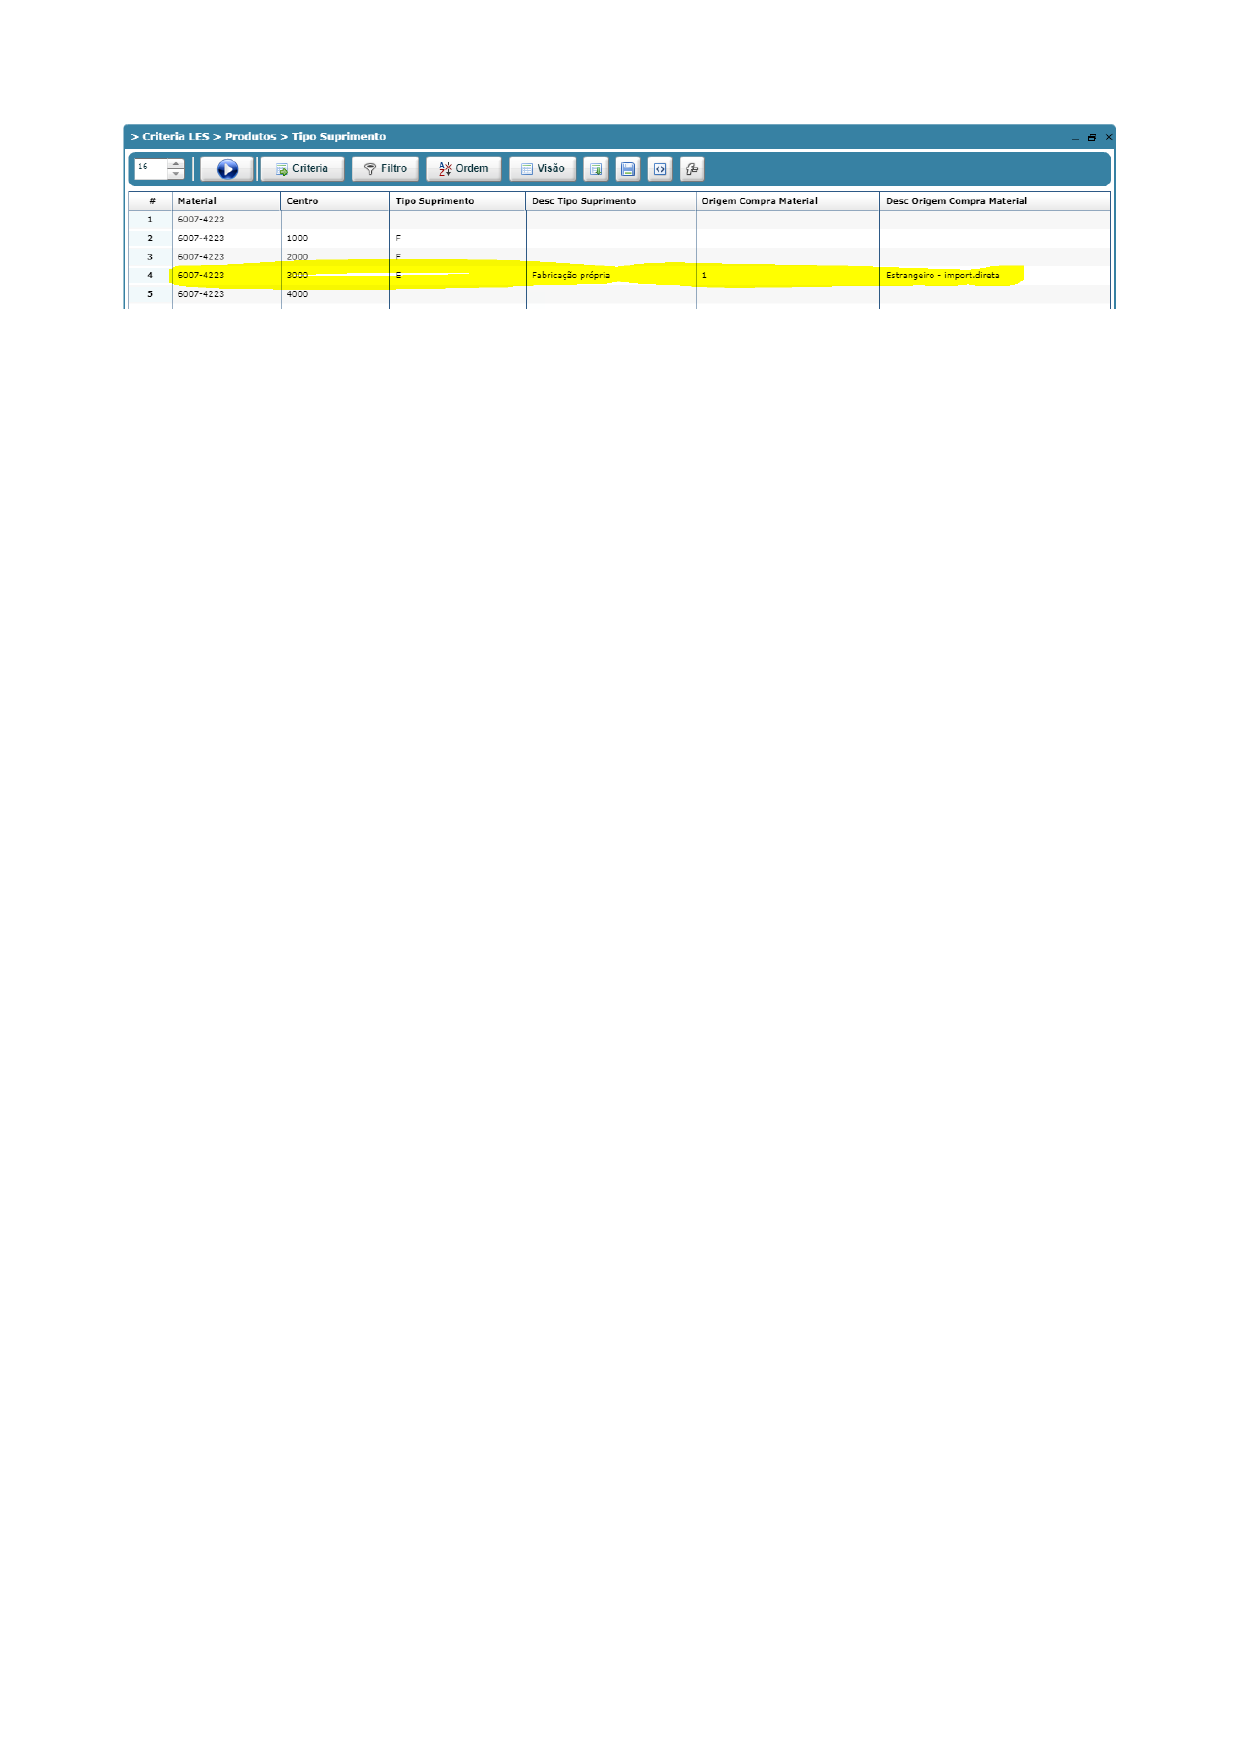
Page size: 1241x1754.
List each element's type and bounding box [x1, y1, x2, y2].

picture [118, 118, 1123, 309]
